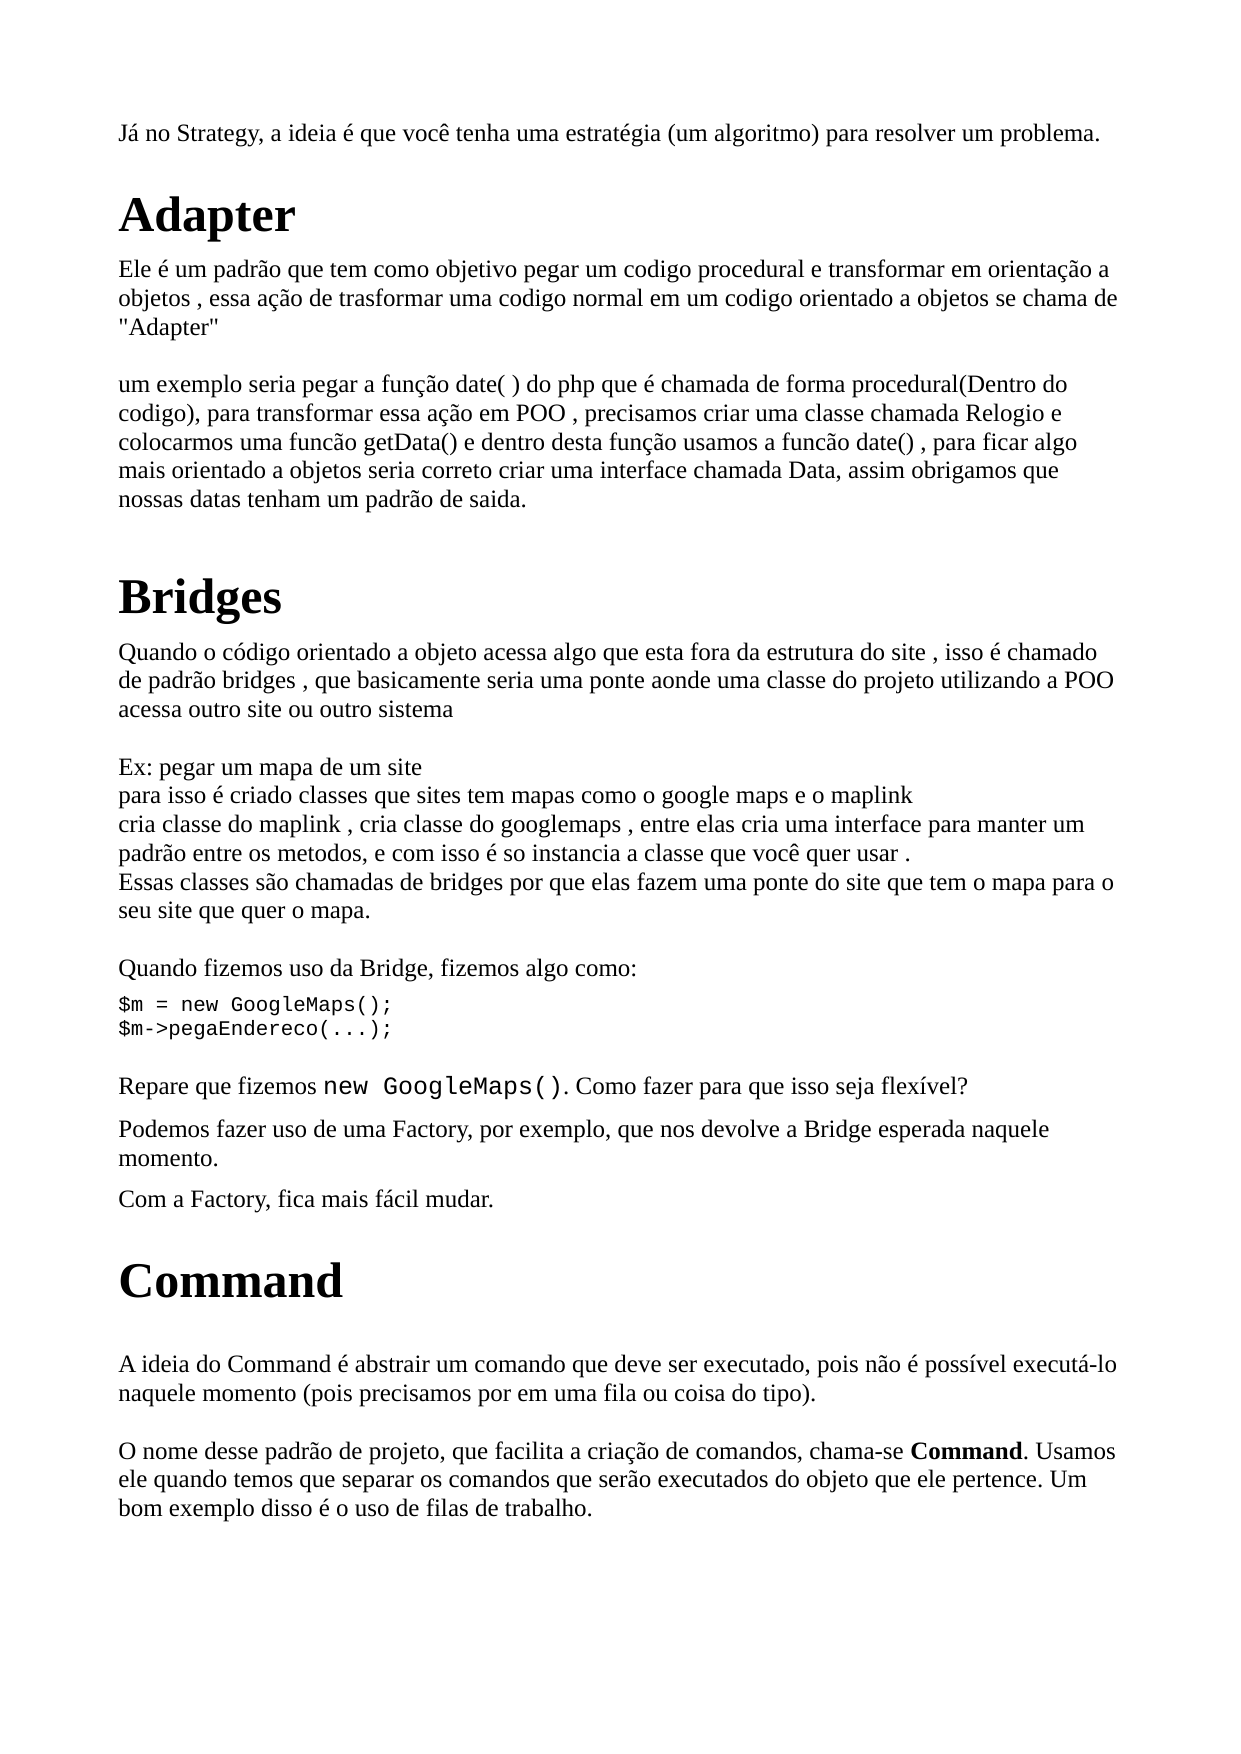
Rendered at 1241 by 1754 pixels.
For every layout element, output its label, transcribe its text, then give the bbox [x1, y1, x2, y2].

subtitle Adapter [118, 184, 1122, 242]
text Essas classes são chamadas de bridges por que elas fazem uma ponte do site que tem o mapa para o seu site que quer o mapa. [118, 867, 1122, 924]
text $m = new GoogleMaps(); [118, 994, 1122, 1018]
text cria classe do maplink , cria classe do googlemaps , entre elas cria uma interface para manter um padrão entre os metodos, e com isso é so instancia a classe que você quer usar . [118, 809, 1122, 867]
text $m->pegaEndereco(...); [118, 1018, 1122, 1042]
text Ele é um padrão que tem como objetivo pegar um codigo procedural e transformar em orientação a objetos , essa ação de trasformar uma codigo normal em um codigo orientado a objetos se chama de "Adapter" [118, 254, 1122, 341]
text para isso é criado classes que sites tem mapas como o google maps e o maplink [118, 781, 1122, 809]
text Podemos fazer uso de uma Factory, por exemplo, que nos devolve a Bridge esperada naquele momento. [118, 1114, 1122, 1172]
text A ideia do Command é abstrair um comando que deve ser executado, pois não é possível executá-lo naquele momento (pois precisamos por em uma fila ou coisa do tipo). [118, 1349, 1122, 1407]
subtitle Bridges [118, 567, 1122, 624]
text Repare que fizemos new GoogleMaps(). Como fazer para que isso seja flexível? [118, 1071, 1122, 1102]
text O nome desse padrão de projeto, que facilita a criação de comandos, chama-se Command. Usamos ele quando temos que separar os comandos que serão executados do objeto que ele pertence. Um bom exemplo disso é o uso de filas de trabalho. [118, 1436, 1122, 1522]
text Já no Strategy, a ideia é que você tenha uma estratégia (um algoritmo) para resolver um problema. [118, 118, 1122, 147]
text Quando fizemos uso da Bridge, fizemos algo como: [118, 953, 1122, 982]
subtitle Command [118, 1251, 1122, 1308]
text Quando o código orientado a objeto acessa algo que esta fora da estrutura do site , isso é chamado de padrão bridges , que basicamente seria uma ponte aonde uma classe do projeto utilizando a POO acessa outro site ou outro sistema [118, 637, 1122, 723]
text Com a Factory, fica mais fácil mudar. [118, 1184, 1122, 1213]
text um exemplo seria pegar a função date( ) do php que é chamada de forma procedural(Dentro do codigo), para transformar essa ação em POO , precisamos criar uma classe chamada Relogio e colocarmos uma funcão getData() e dentro desta função usamos a funcão date() , para ficar algo mais orientado a objetos seria correto criar uma interface chamada Data, assim obrigamos que nossas datas tenham um padrão de saida. [118, 369, 1122, 513]
text Ex: pegar um mapa de um site [118, 752, 1122, 781]
